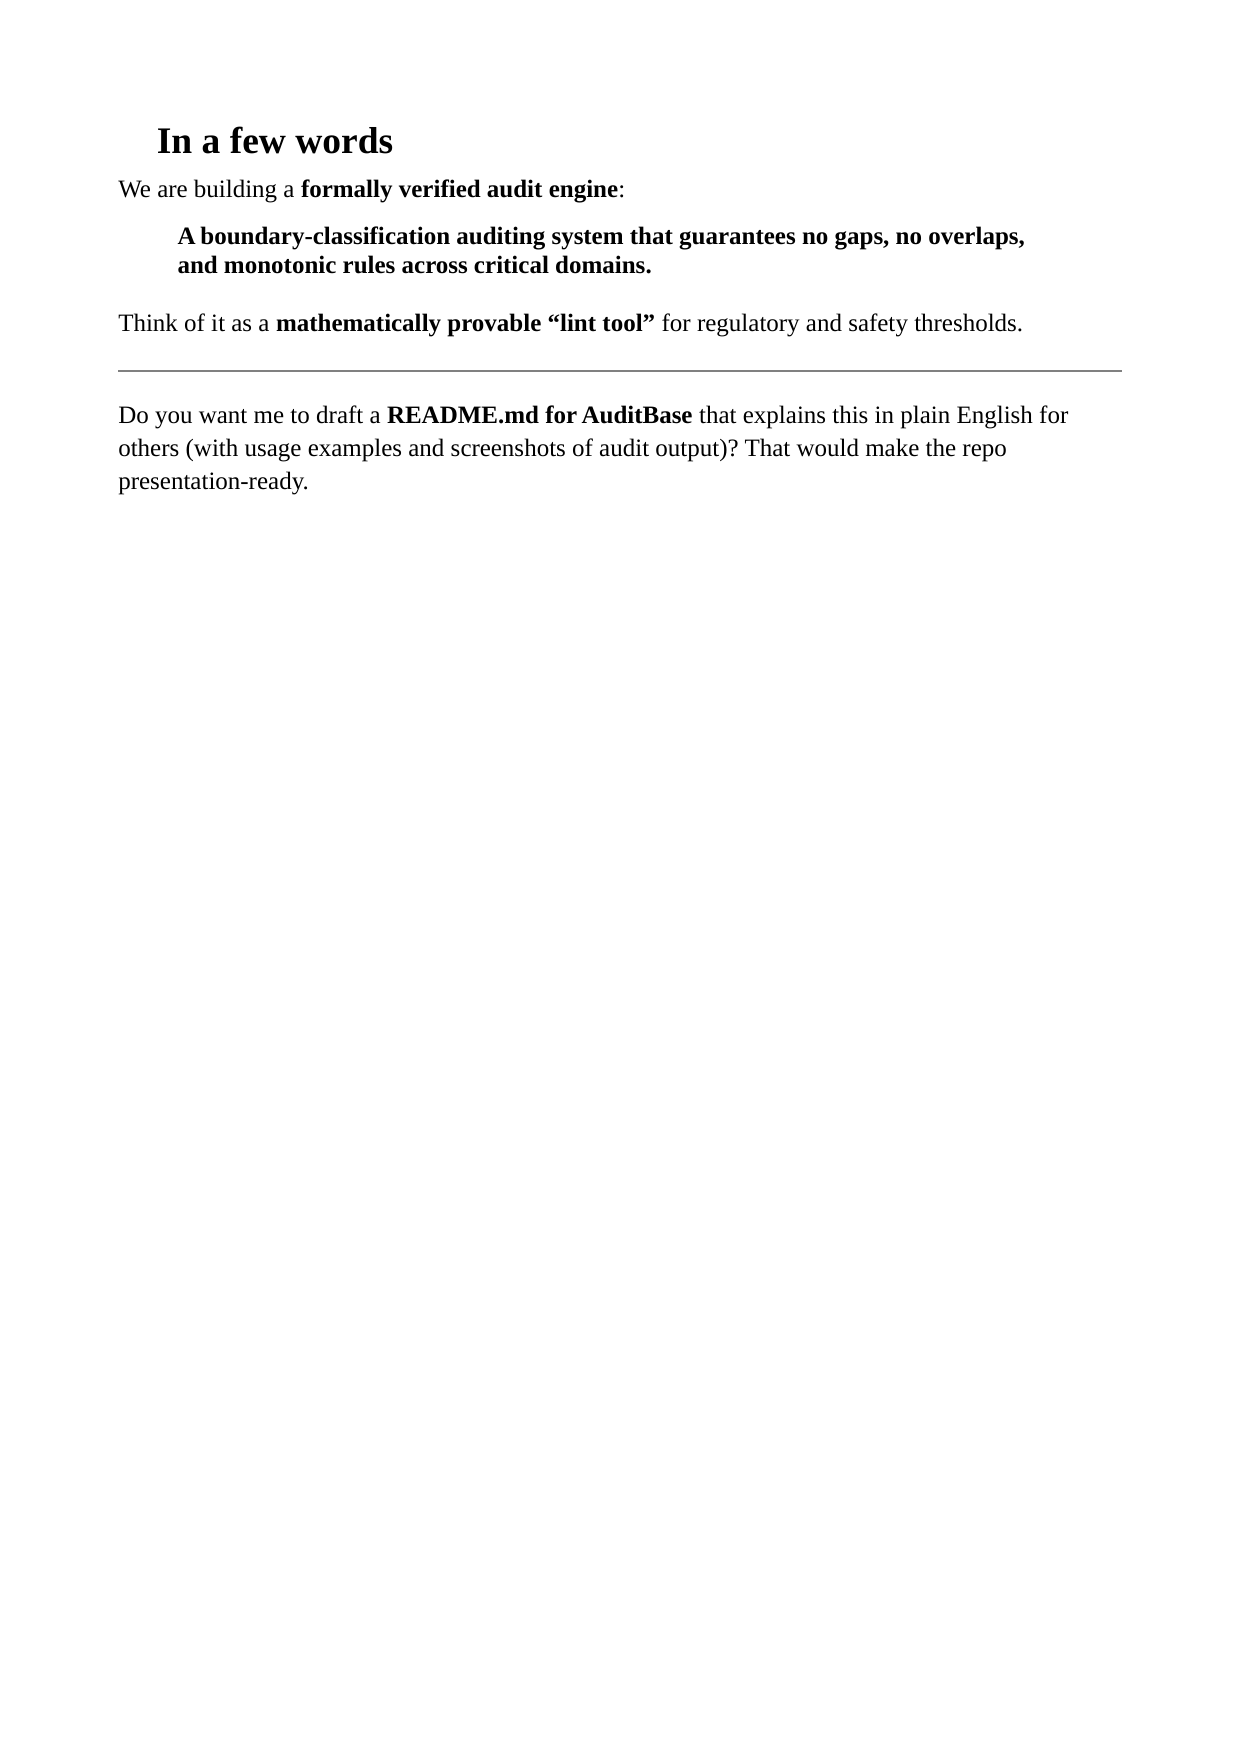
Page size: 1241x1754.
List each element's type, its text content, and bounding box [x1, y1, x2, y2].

text Do you want me to draft a README.md for AuditBase that explains this in plain English for others (with usage examples and screenshots of audit output)? That would make the repo presentation-ready. [118, 400, 1122, 495]
text Think of it as a mathematically provable “lint tool” for regulatory and safety thresholds. [118, 308, 1122, 337]
text A boundary-classification auditing system that guarantees no gaps, no overlaps, and monotonic rules across critical domains. [177, 221, 1063, 279]
text We are building a formally verified audit engine: [118, 174, 1122, 202]
subtitle 🌐 In a few words [118, 118, 1122, 161]
